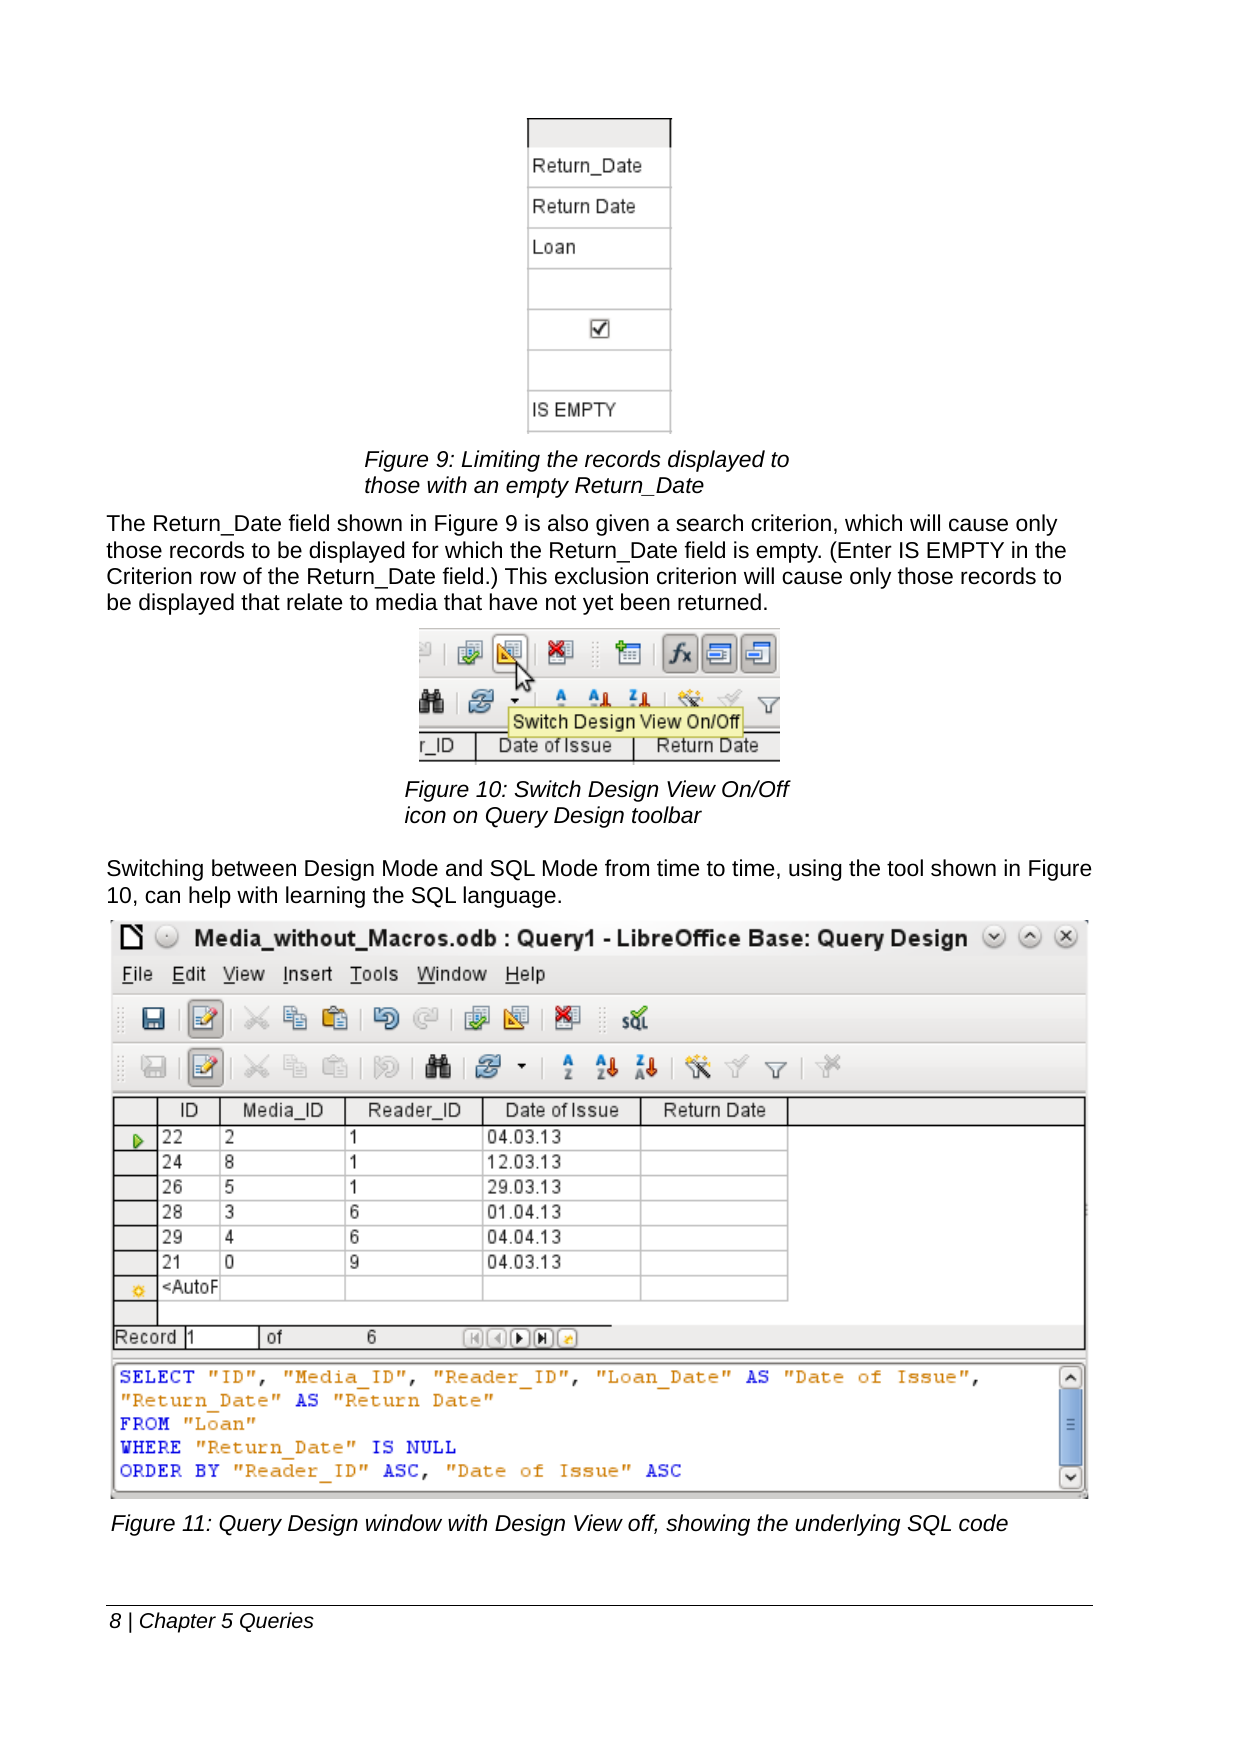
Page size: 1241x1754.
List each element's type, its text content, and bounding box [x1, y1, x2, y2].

text The Return_Date field shown in Figure 9 is also given a search criterion, which will cause only those records to be displayed for which the Return_Date field is empty. (Enter IS EMPTY in the Criterion row of the Return_Date field.) This exclusion criterion will cause only those records to be displayed that relate to media that have not yet been returned. [106, 510, 1093, 616]
text Switching between Design Mode and SQL Mode from time to time, using the tool shown in Figure 10, can help with learning the SQL language. [106, 855, 1093, 908]
text Figure 9: Limiting the records displayed to those with an empty Return_Date [364, 446, 835, 498]
picture [110, 920, 1089, 1499]
picture [526, 118, 673, 434]
text Figure 11: Query Design window with Design View off, showing the underlying SQL code [111, 1510, 1088, 1537]
picture [419, 628, 780, 765]
text Figure 10: Switch Design View On/Off icon on Query Design toolbar [404, 776, 794, 829]
